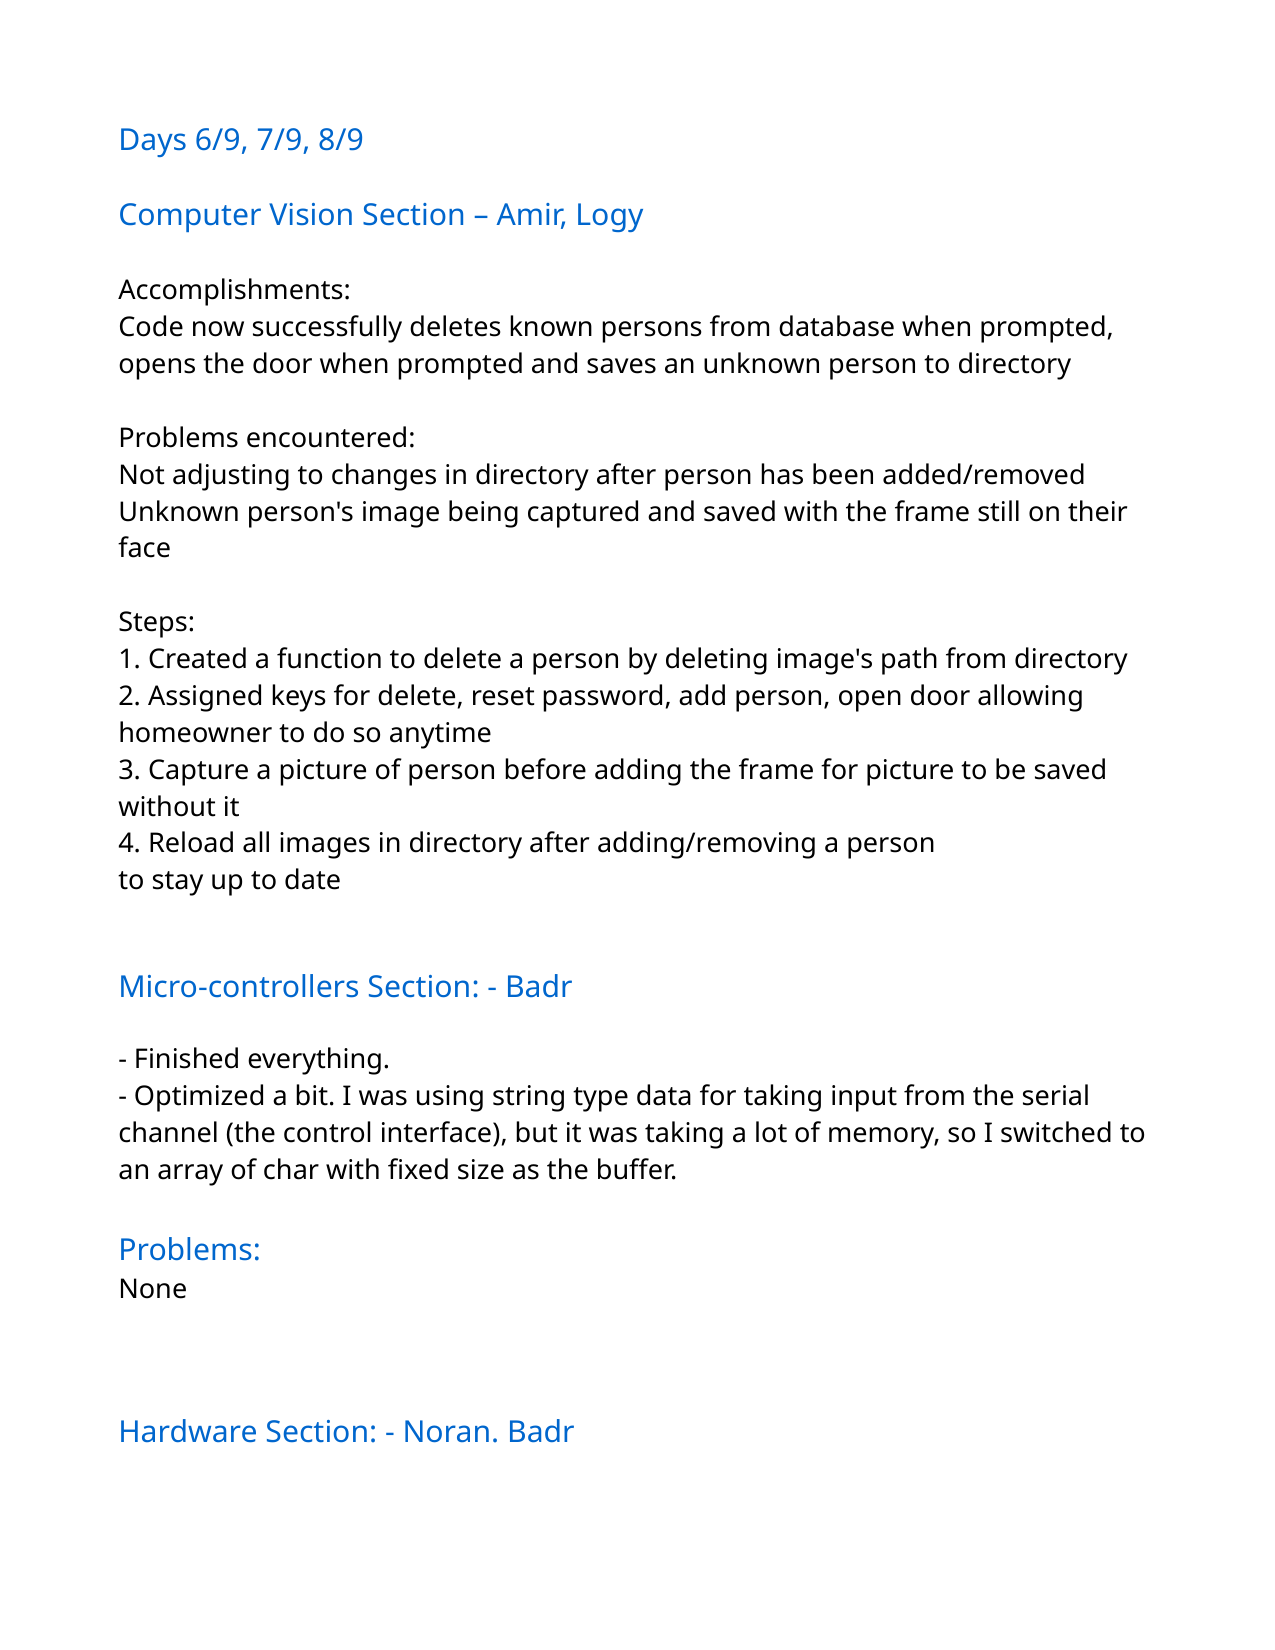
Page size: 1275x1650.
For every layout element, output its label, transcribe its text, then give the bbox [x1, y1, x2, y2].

text Micro-controllers Section: - Badr [118, 965, 1157, 1006]
text Problems: [118, 1228, 1157, 1269]
text - Optimized a bit. I was using string type data for taking input from the serial channel (the control interface), but it was taking a lot of memory, so I switched to an array of char with fixed size as the buffer. [118, 1076, 1157, 1187]
text Days 6/9, 7/9, 8/9 [118, 118, 1157, 159]
text None [118, 1269, 1157, 1306]
text - Finished everything. [118, 1039, 1157, 1076]
text Computer Vision Section – Amir, Logy Accomplishments: Code now successfully deletes known persons from database when prompted, opens the door when prompted and saves an unknown person to directory Problems encountered: Not adjusting to changes in directory after person has been added/removed Unknown person's image being captured and saved with the frame still on their face Steps: 1. Created a function to delete a person by deleting image's path from directory 2. Assigned keys for delete, reset password, add person, open door allowing homeowner to do so anytime 3. Capture a picture of person before adding the frame for picture to be saved without it 4. Reload all images in directory after adding/removing a person to stay up to date [118, 193, 1157, 898]
text Hardware Section: - Noran. Badr [118, 1410, 1157, 1485]
